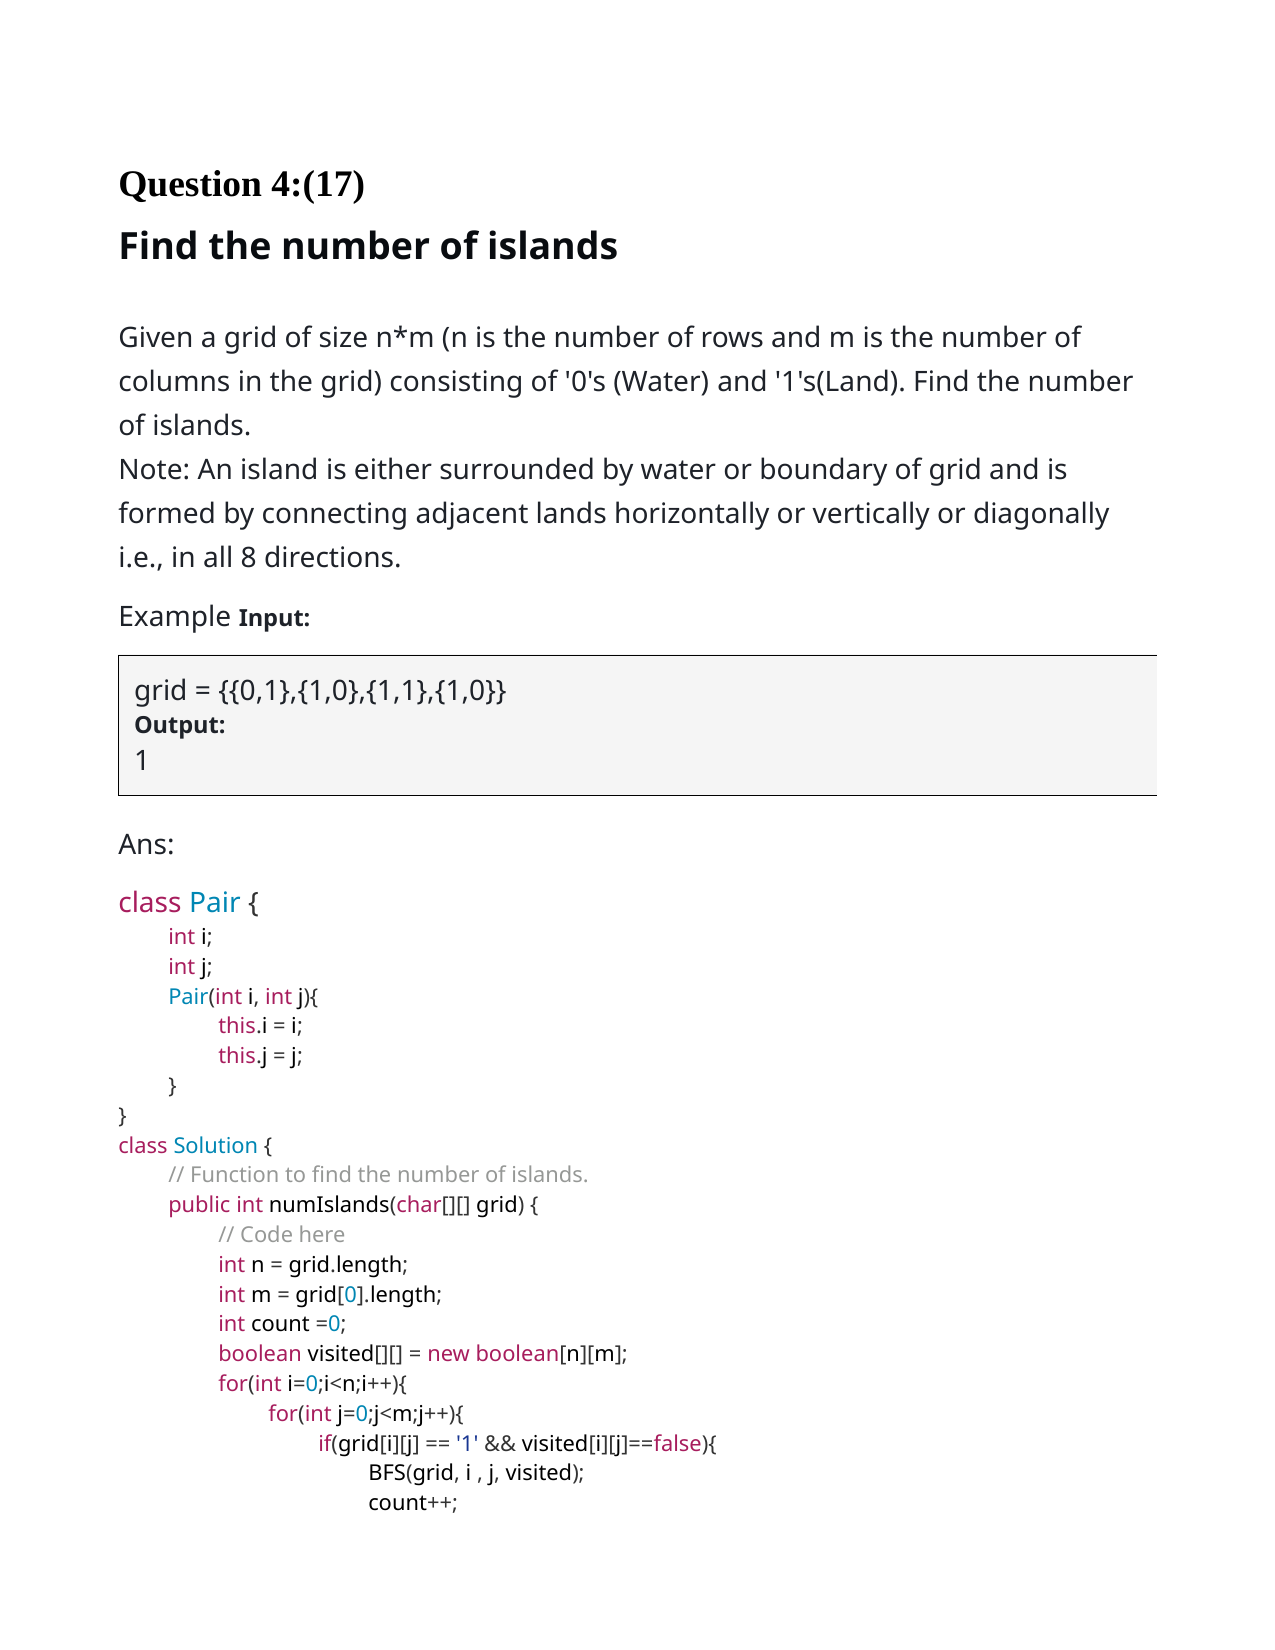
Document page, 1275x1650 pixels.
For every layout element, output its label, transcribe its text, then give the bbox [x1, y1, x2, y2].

text int n = grid.length; [118, 1249, 1157, 1279]
subtitle Find the number of islands [118, 219, 1157, 270]
text this.j = j; [118, 1040, 1157, 1070]
text int i; [118, 921, 1157, 951]
text // Function to find the number of islands. [118, 1159, 1157, 1189]
text Question 4:(17) [118, 161, 1157, 204]
text // Code here [118, 1219, 1157, 1249]
text int count =0; [118, 1308, 1157, 1338]
text Pair(int i, int j){ [118, 981, 1157, 1011]
text int j; [118, 951, 1157, 981]
text Example Input: [118, 596, 1157, 634]
text } [118, 1070, 1157, 1100]
text count++; [118, 1487, 1157, 1517]
text int m = grid[0].length; [118, 1279, 1157, 1308]
text boolean visited[][] = new boolean[n][m]; [118, 1338, 1157, 1368]
text Output: [119, 693, 1157, 725]
text Given a grid of size n*m (n is the number of rows and m is the number of columns in the grid) consisting of '0's (Water) and '1's(Land). Find the number of islands. Note: An island is either surrounded by water or boundary of grid and is formed by connecting adjacent lands horizontally or vertically or diagonally i.e., in all 8 directions. [118, 282, 1157, 576]
text class Pair { [118, 883, 1157, 921]
text Ans: [118, 824, 1157, 862]
text this.i = i; [118, 1011, 1157, 1040]
text public int numIslands(char[][] grid) { [118, 1189, 1157, 1219]
text for(int j=0;j<m;j++){ [118, 1398, 1157, 1428]
text BFS(grid, i , j, visited); [118, 1457, 1157, 1487]
text 1 [119, 725, 1157, 795]
text grid = {{0,1},{1,0},{1,1},{1,0}} [119, 656, 1157, 693]
text } [118, 1100, 1157, 1130]
text for(int i=0;i<n;i++){ [118, 1368, 1157, 1398]
text class Solution { [118, 1130, 1157, 1159]
text if(grid[i][j] == '1' && visited[i][j]==false){ [118, 1428, 1157, 1457]
